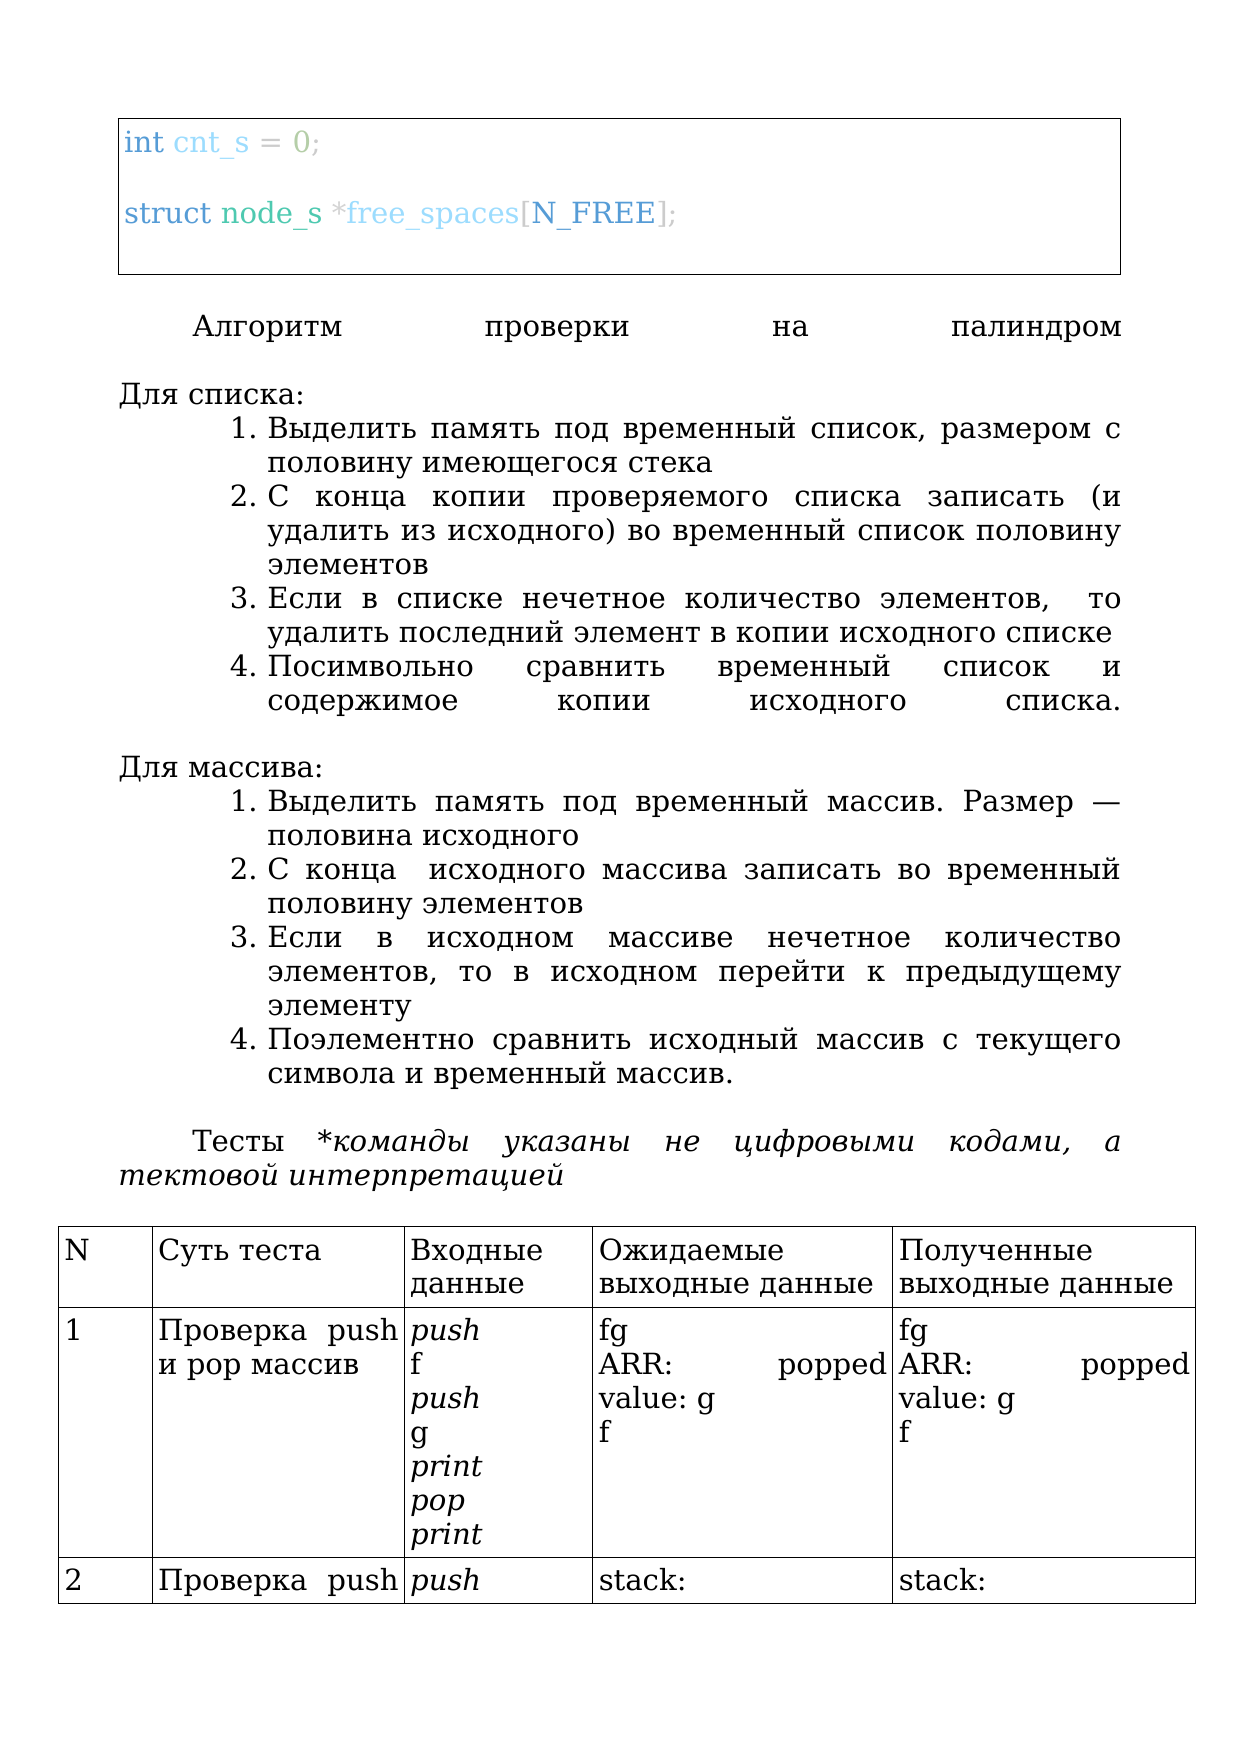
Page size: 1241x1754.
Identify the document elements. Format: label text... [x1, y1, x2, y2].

table_header Ожидаемые выходные данные [593, 1227, 892, 1307]
list Выделить память под временный список, размером с половину имеющегося стека [229, 411, 1122, 479]
list С конца исходного массива записать во временный половину элементов [229, 853, 1122, 921]
table_cell fg ARR: popped value: g f [893, 1308, 1195, 1557]
table_header Полученные выходные данные [893, 1227, 1195, 1307]
list Если в списке нечетное количество элементов, то удалить последний элемент в копии исходного списке [229, 581, 1122, 649]
table_cell 2 [59, 1558, 152, 1603]
table_header N [59, 1227, 152, 1307]
table_header int cnt_s = 0; struct node_s *free_spaces[N_FREE]; [119, 119, 1120, 274]
list Если в исходном массиве нечетное количество элементов, то в исходном перейти к предыдущему элементу [229, 921, 1122, 1022]
table_header Входные данные [405, 1227, 592, 1307]
list С конца копии проверяемого списка записать (и удалить из исходного) во временный список половину элементов [229, 479, 1122, 581]
table_cell push f push g print pop print [405, 1308, 592, 1557]
list Посимвольно сравнить временный список и содержимое копии исходного списка. [229, 649, 1122, 751]
text Алгоритм проверки на палиндром [118, 309, 1122, 377]
list Выделить память под временный массив. Размер — половина исходного [229, 785, 1122, 853]
table_cell stack: [893, 1558, 1195, 1603]
list Поэлементно сравнить исходный массив с текущего символа и временный массив. [229, 1022, 1122, 1090]
text Для массива: [118, 751, 1122, 785]
table_cell Проверка push [153, 1558, 404, 1603]
text Тесты *команды указаны не цифровыми кодами, а тектовой интерпретацией [118, 1124, 1122, 1192]
table_cell push [405, 1558, 592, 1603]
table_cell stack: [593, 1558, 892, 1603]
table_header Суть теста [153, 1227, 404, 1307]
table_cell Проверка push и pop массив [153, 1308, 404, 1557]
table_cell fg ARR: popped value: g f [593, 1308, 892, 1557]
text Для списка: [118, 377, 1122, 411]
table_cell 1 [59, 1308, 152, 1557]
